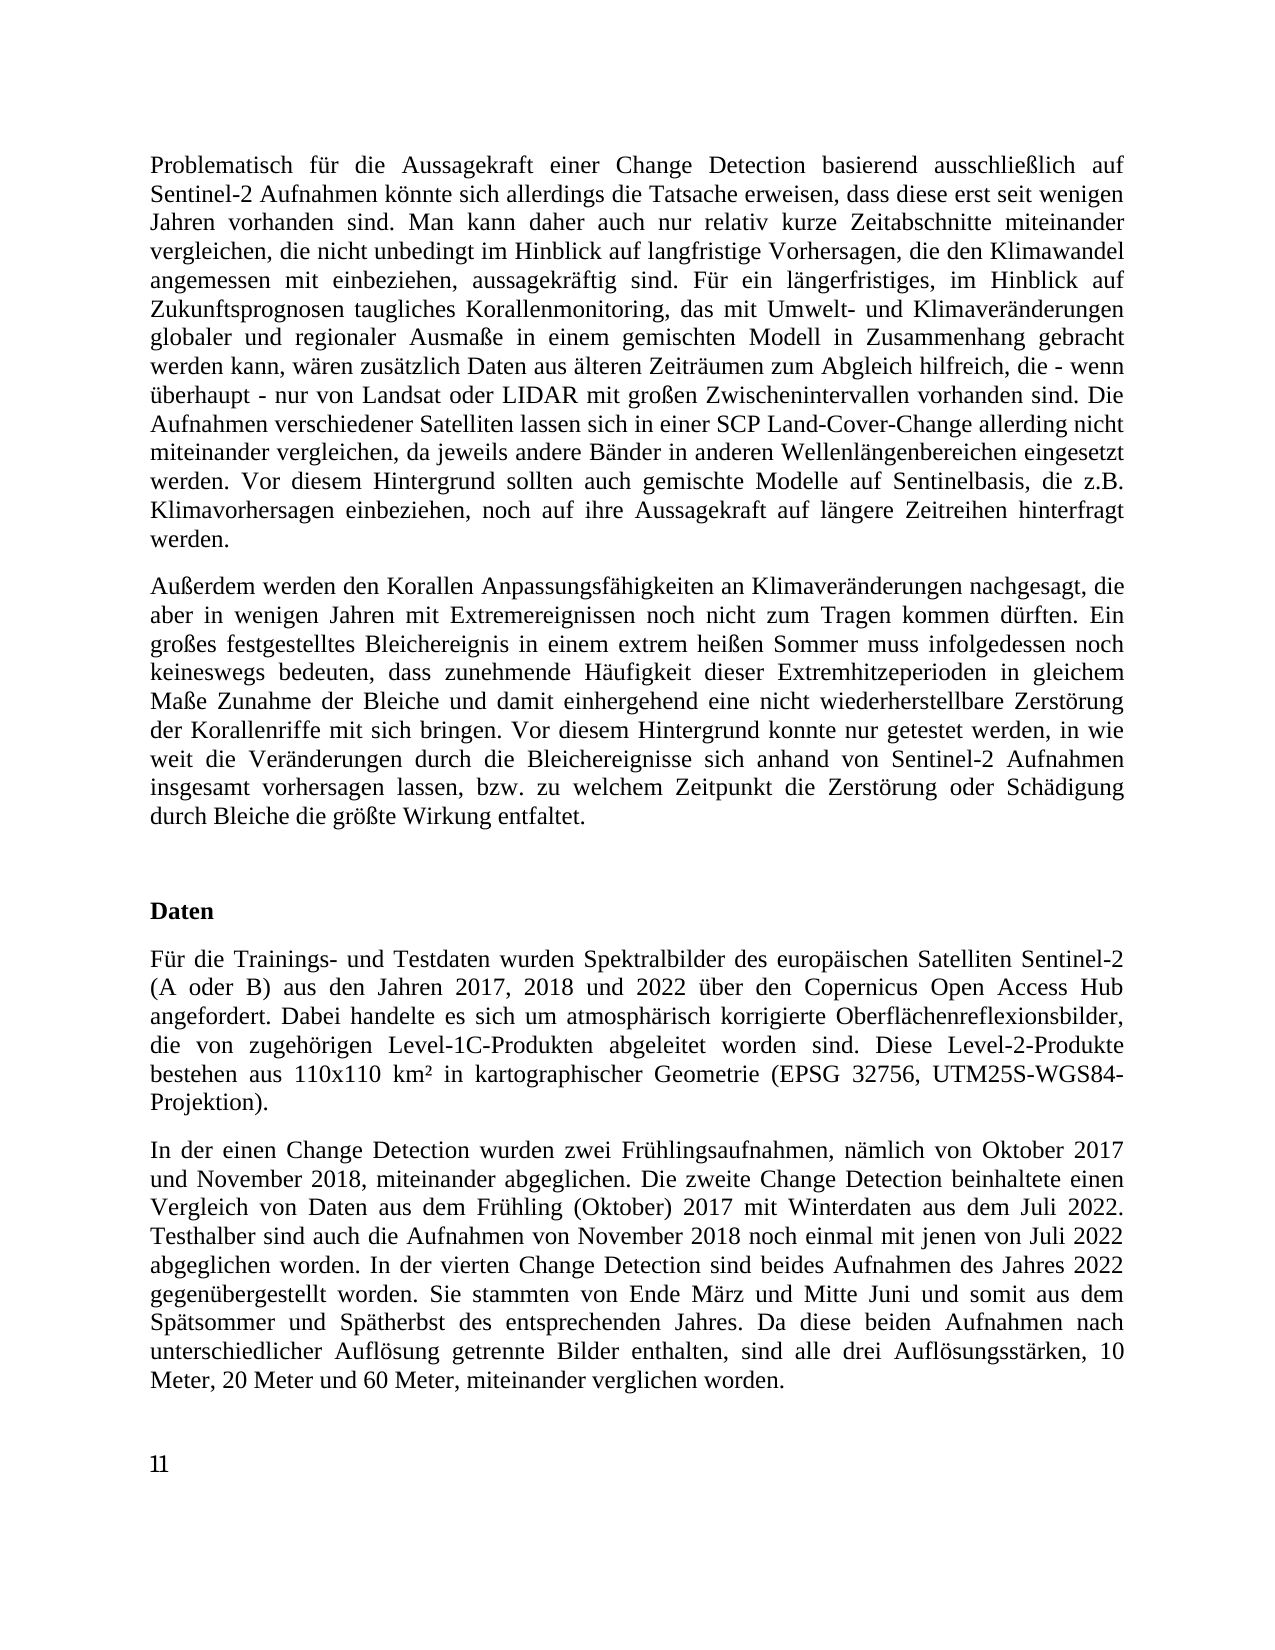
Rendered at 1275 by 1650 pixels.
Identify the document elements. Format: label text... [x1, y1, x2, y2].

text Für die Trainings- und Testdaten wurden Spektralbilder des europäischen Satelliten Sentinel-2 (A oder B) aus den Jahren 2017, 2018 und 2022 über den Copernicus Open Access Hub angefordert. Dabei handelte es sich um atmosphärisch korrigierte Oberflächenreflexionsbilder, die von zugehörigen Level-1C-Produkten abgeleitet worden sind. Diese Level-2-Produkte bestehen aus 110x110 km² in kartographischer Geometrie (EPSG 32756, UTM25S-WGS84-Projektion). [150, 944, 1125, 1116]
text Problematisch für die Aussagekraft einer Change Detection basierend ausschließlich auf Sentinel-2 Aufnahmen könnte sich allerdings die Tatsache erweisen, dass diese erst seit wenigen Jahren vorhanden sind. Man kann daher auch nur relativ kurze Zeitabschnitte miteinander vergleichen, die nicht unbedingt im Hinblick auf langfristige Vorhersagen, die den Klimawandel angemessen mit einbeziehen, aussagekräftig sind. Für ein längerfristiges, im Hinblick auf Zukunftsprognosen taugliches Korallenmonitoring, das mit Umwelt- und Klimaveränderungen globaler und regionaler Ausmaße in einem gemischten Modell in Zusammenhang gebracht werden kann, wären zusätzlich Daten aus älteren Zeiträumen zum Abgleich hilfreich, die - wenn überhaupt - nur von Landsat oder LIDAR mit großen Zwischenintervallen vorhanden sind. Die Aufnahmen verschiedener Satelliten lassen sich in einer SCP Land-Cover-Change allerding nicht miteinander vergleichen, da jeweils andere Bänder in anderen Wellenlängenbereichen eingesetzt werden. Vor diesem Hintergrund sollten auch gemischte Modelle auf Sentinelbasis, die z.B. Klimavorhersagen einbeziehen, noch auf ihre Aussagekraft auf längere Zeitreihen hinterfragt werden. [150, 150, 1125, 552]
text In der einen Change Detection wurden zwei Frühlingsaufnahmen, nämlich von Oktober 2017 und November 2018, miteinander abgeglichen. Die zweite Change Detection beinhaltete einen Vergleich von Daten aus dem Frühling (Oktober) 2017 mit Winterdaten aus dem Juli 2022. Testhalber sind auch die Aufnahmen von November 2018 noch einmal mit jenen von Juli 2022 abgeglichen worden. In der vierten Change Detection sind beides Aufnahmen des Jahres 2022 gegenübergestellt worden. Sie stammten von Ende März und Mitte Juni und somit aus dem Spätsommer und Spätherbst des entsprechenden Jahres. Da diese beiden Aufnahmen nach unterschiedlicher Auflösung getrennte Bilder enthalten, sind alle drei Auflösungsstärken, 10 Meter, 20 Meter und 60 Meter, miteinander verglichen worden. [150, 1135, 1125, 1394]
text Daten [150, 896, 1125, 925]
text Außerdem werden den Korallen Anpassungsfähigkeiten an Klimaveränderungen nachgesagt, die aber in wenigen Jahren mit Extremereignissen noch nicht zum Tragen kommen dürften. Ein großes festgestelltes Bleichereignis in einem extrem heißen Sommer muss infolgedessen noch keineswegs bedeuten, dass zunehmende Häufigkeit dieser Extremhitzeperioden in gleichem Maße Zunahme der Bleiche und damit einhergehend eine nicht wiederherstellbare Zerstörung der Korallenriffe mit sich bringen. Vor diesem Hintergrund konnte nur getestet werden, in wie weit die Veränderungen durch die Bleichereignisse sich anhand von Sentinel-2 Aufnahmen insgesamt vorhersagen lassen, bzw. zu welchem Zeitpunkt die Zerstörung oder Schädigung durch Bleiche die größte Wirkung entfaltet. [150, 571, 1125, 830]
